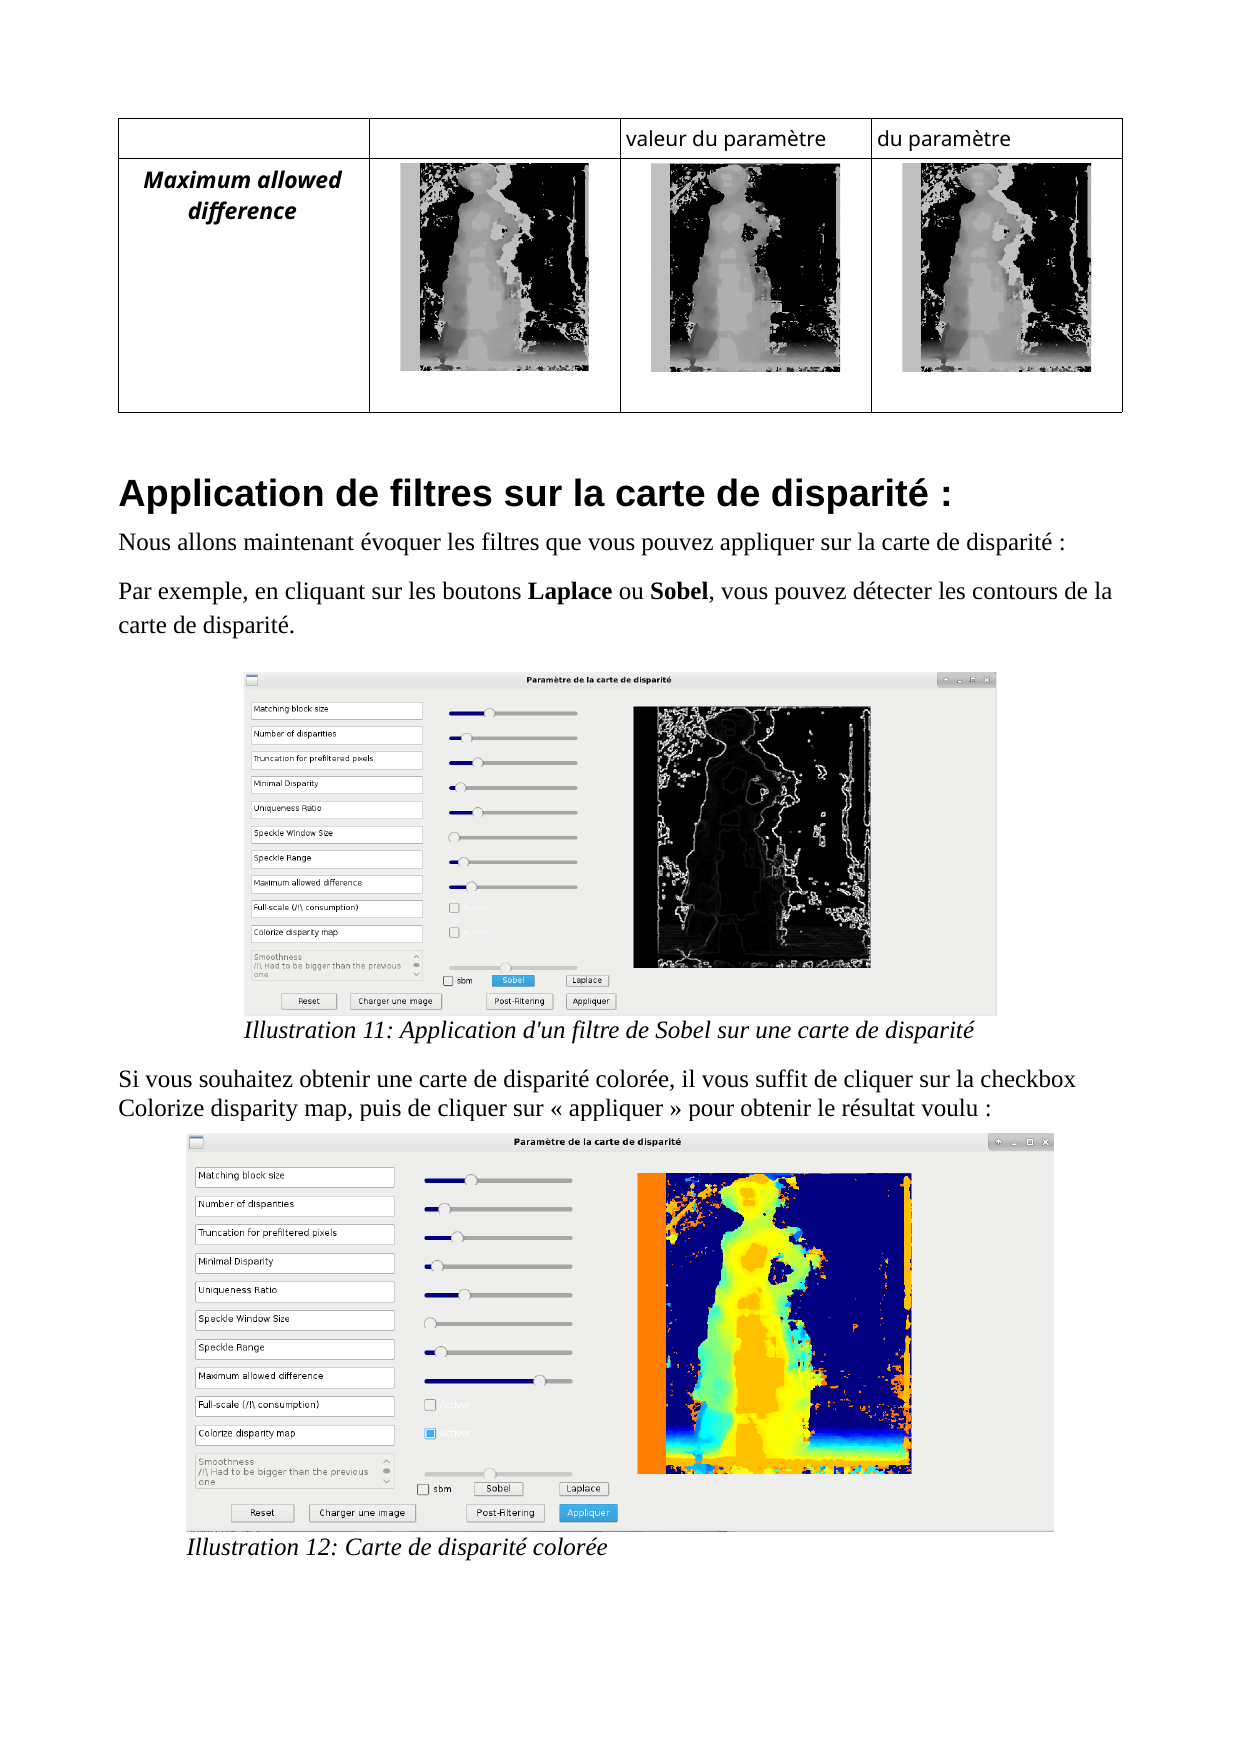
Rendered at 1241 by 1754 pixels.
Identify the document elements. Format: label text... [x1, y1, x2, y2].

picture [651, 163, 840, 372]
text Nous allons maintenant évoquer les filtres que vous pouvez appliquer sur la carte de disparité : [118, 527, 1122, 556]
text Illustration 12: Carte de disparité colorée [186, 1532, 1054, 1561]
subtitle Application de filtres sur la carte de disparité : [118, 471, 1122, 514]
table_header [370, 119, 620, 158]
table_header valeur du paramètre [621, 119, 871, 158]
picture [186, 1133, 1054, 1532]
table_header [119, 119, 369, 158]
picture [902, 163, 1092, 372]
text Illustration 11: Application d'un filtre de Sobel sur une carte de disparité [244, 1016, 997, 1044]
text Si vous souhaitez obtenir une carte de disparité colorée, il vous suffit de cliquer sur la checkbox Colorize disparity map, puis de cliquer sur « appliquer » pour obtenir le résultat voulu : [118, 1064, 1122, 1121]
table_cell [370, 159, 620, 412]
picture [243, 672, 997, 1016]
table_header du paramètre [872, 119, 1122, 158]
table_cell [872, 159, 1122, 412]
text Par exemple, en cliquant sur les boutons Laplace ou Sobel, vous pouvez détecter les contours de la carte de disparité. [118, 576, 1122, 639]
table_cell [621, 159, 871, 412]
table_cell Maximum allowed difference [119, 159, 369, 412]
picture [400, 163, 589, 371]
